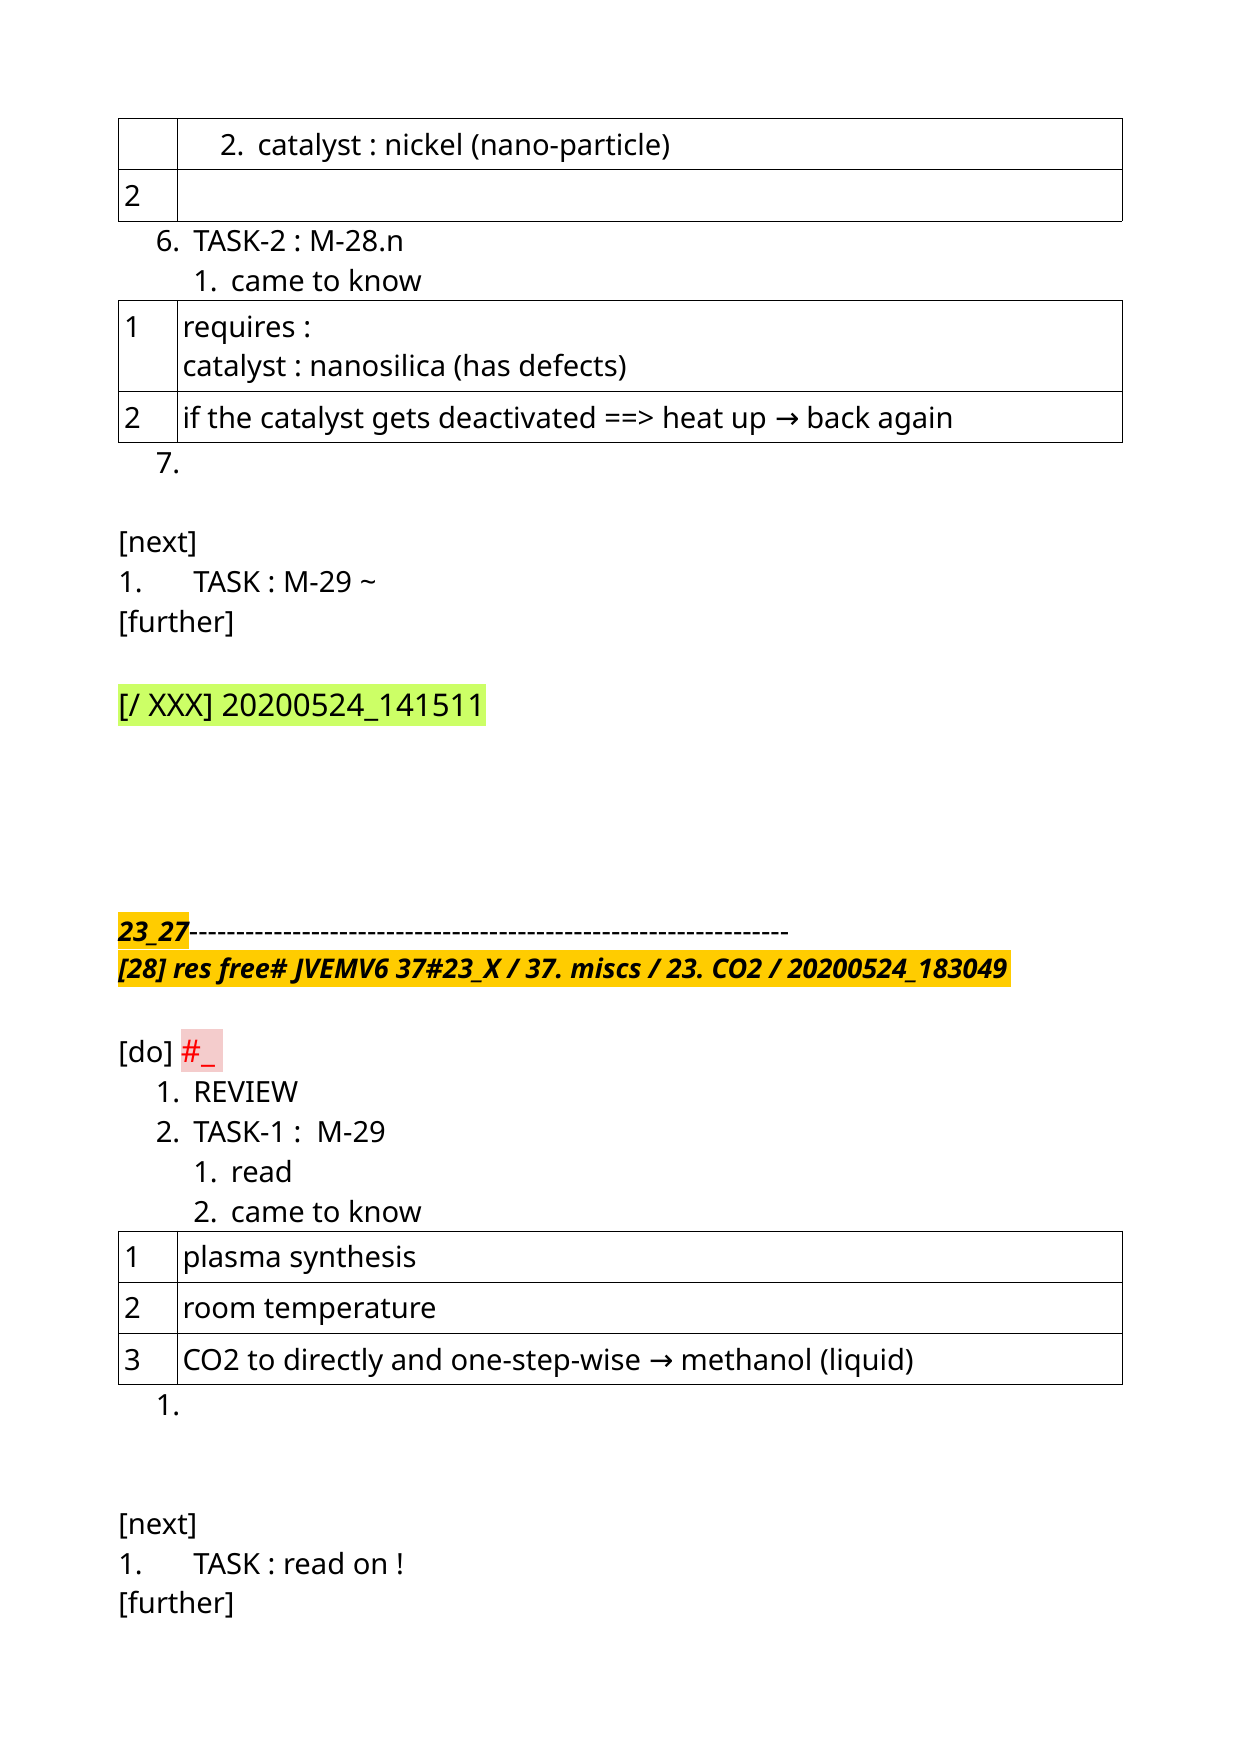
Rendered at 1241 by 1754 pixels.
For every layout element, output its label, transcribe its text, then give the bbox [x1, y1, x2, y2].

table_cell room temperature [178, 1283, 1122, 1333]
list TASK : read on ! [118, 1543, 1122, 1583]
list REVIEW [156, 1072, 1122, 1111]
text [/ XXX] 20200524_141511 [118, 641, 1122, 726]
list TASK-1 : M-29 [156, 1111, 1122, 1151]
table_header [119, 119, 177, 169]
list read [193, 1151, 1122, 1191]
table_cell 2 [119, 170, 177, 221]
table_cell 2 [119, 392, 177, 442]
table_cell if the catalyst gets deactivated ==> heat up → back again [178, 392, 1122, 442]
table_cell 2 [119, 1283, 177, 1333]
table_header 1 [119, 301, 177, 391]
text [do] #_ [118, 1029, 1122, 1072]
list came to know [193, 260, 1122, 300]
text [next] [118, 1503, 1122, 1543]
table_header requires : temp : 300 deg.C catalyst : nickel (nano-particle) [178, 119, 1122, 169]
table_cell CO2 to directly and one-step-wise → methanol (liquid) [178, 1334, 1122, 1384]
table_header 1 [119, 1232, 177, 1282]
text [28] res free# JVEMV6 37#23_X / 37. miscs / 23. CO2 / 20200524_183049 [118, 950, 1122, 987]
text [next] [118, 522, 1122, 561]
text [further] [118, 1583, 1122, 1622]
table_cell [178, 170, 1122, 221]
text [further] [118, 601, 1122, 641]
text 23_27---------------------------------------------------------------- [118, 910, 1122, 950]
table_cell 3 [119, 1334, 177, 1384]
table_header plasma synthesis [178, 1232, 1122, 1282]
list TASK : M-29 ~ [118, 561, 1122, 601]
table_header requires : catalyst : nanosilica (has defects) [178, 301, 1122, 391]
list TASK-2 : M-28.n [156, 222, 1122, 260]
list came to know [193, 1191, 1122, 1231]
